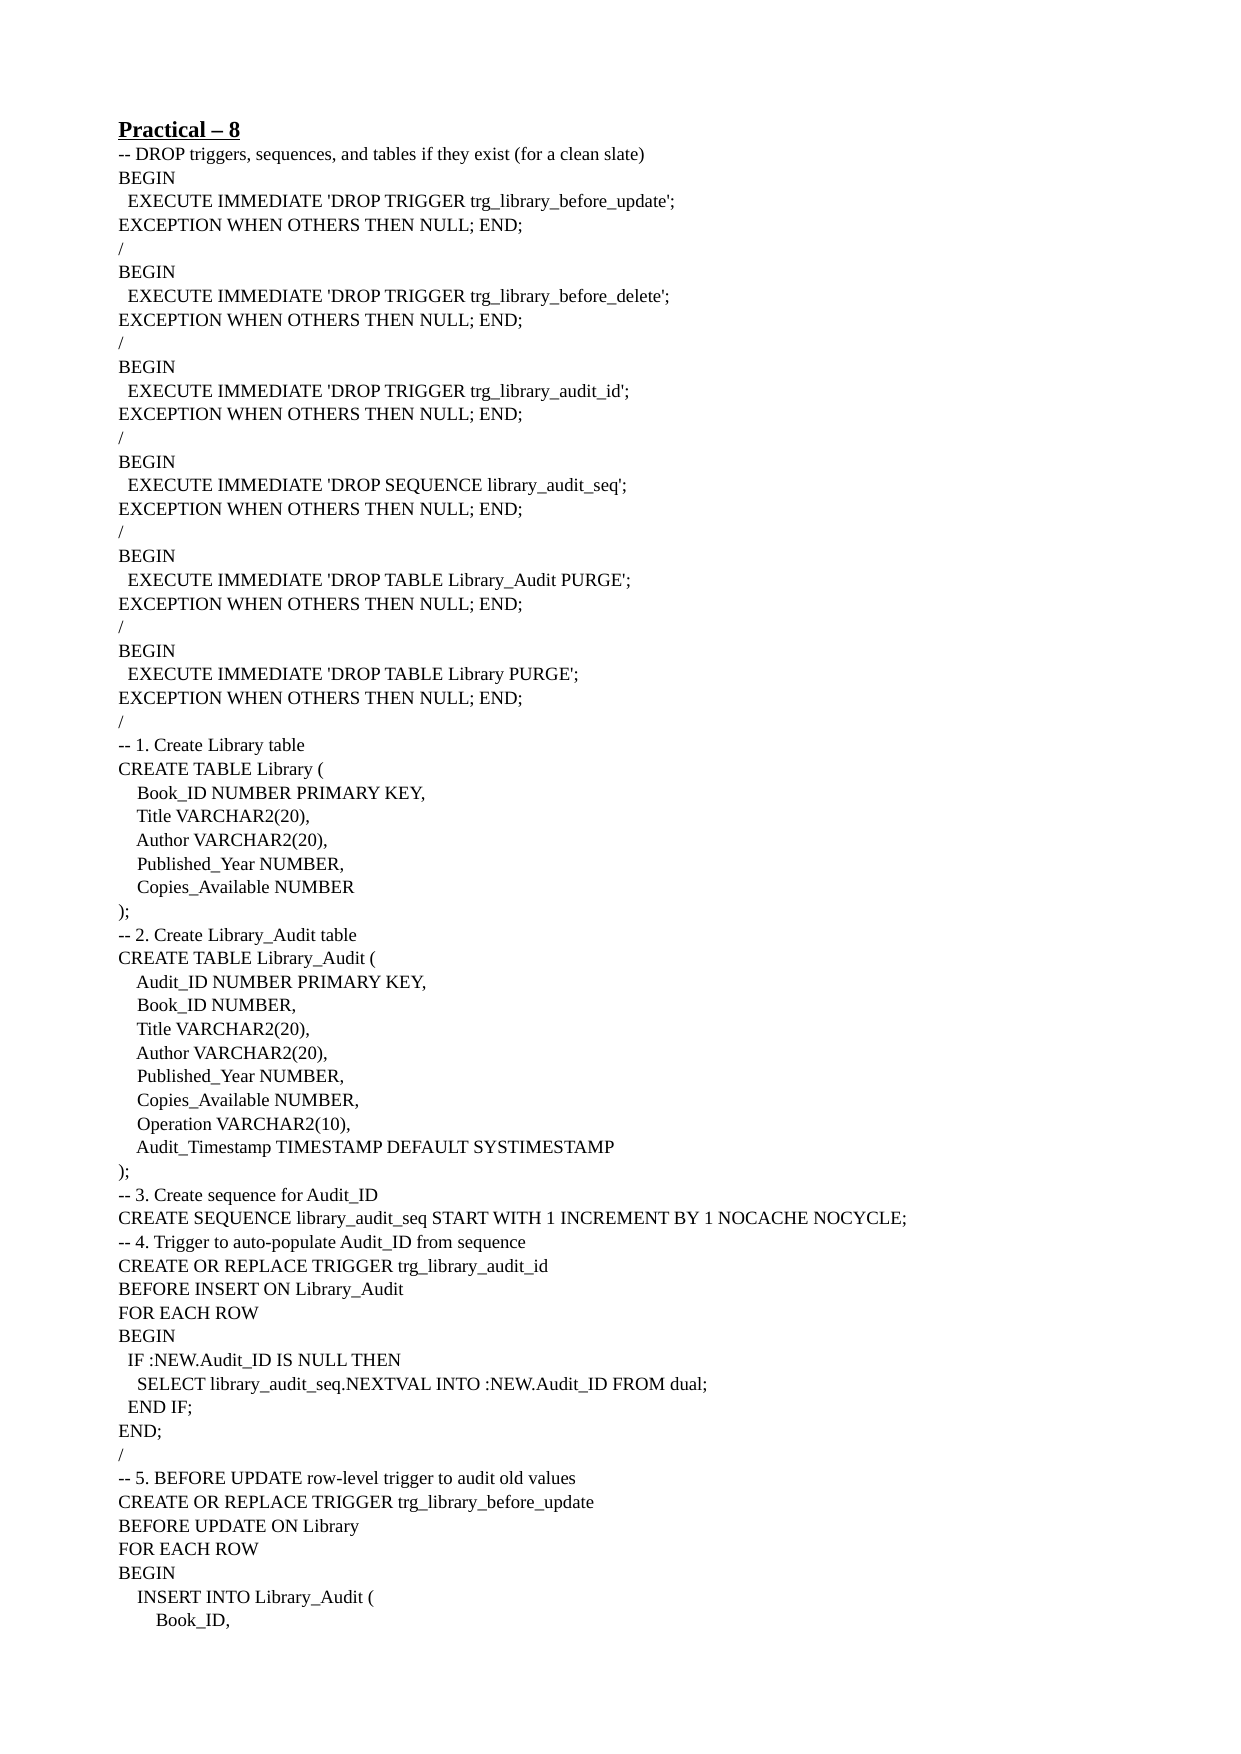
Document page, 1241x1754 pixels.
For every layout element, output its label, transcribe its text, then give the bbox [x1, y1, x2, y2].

text EXECUTE IMMEDIATE 'DROP SEQUENCE library_audit_seq'; [118, 473, 1122, 496]
text BEFORE INSERT ON Library_Audit [118, 1277, 1122, 1300]
text EXCEPTION WHEN OTHERS THEN NULL; END; [118, 307, 1122, 331]
text BEGIN [118, 449, 1122, 473]
text EXECUTE IMMEDIATE 'DROP TRIGGER trg_library_before_update'; [118, 189, 1122, 213]
text Audit_Timestamp TIMESTAMP DEFAULT SYSTIMESTAMP [118, 1135, 1122, 1158]
text BEGIN [118, 260, 1122, 284]
text -- 4. Trigger to auto-populate Audit_ID from sequence [118, 1229, 1122, 1253]
text EXECUTE IMMEDIATE 'DROP TABLE Library_Audit PURGE'; [118, 567, 1122, 591]
text Author VARCHAR2(20), [118, 1040, 1122, 1064]
text BEGIN [118, 1324, 1122, 1348]
text BEGIN [118, 165, 1122, 189]
text / [118, 236, 1122, 260]
text Book_ID NUMBER PRIMARY KEY, [118, 780, 1122, 804]
text -- DROP triggers, sequences, and tables if they exist (for a clean slate) [118, 142, 1122, 165]
text -- 5. BEFORE UPDATE row-level trigger to audit old values [118, 1466, 1122, 1489]
text INSERT INTO Library_Audit ( [118, 1584, 1122, 1608]
text END IF; [118, 1395, 1122, 1419]
text ); [118, 898, 1122, 922]
text -- 1. Create Library table [118, 733, 1122, 757]
text ); [118, 1158, 1122, 1182]
text BEFORE UPDATE ON Library [118, 1513, 1122, 1537]
text EXCEPTION WHEN OTHERS THEN NULL; END; [118, 686, 1122, 709]
text Operation VARCHAR2(10), [118, 1111, 1122, 1135]
text -- 2. Create Library_Audit table [118, 922, 1122, 946]
text Practical – 8 [118, 118, 1122, 142]
text Copies_Available NUMBER [118, 875, 1122, 898]
text END; [118, 1419, 1122, 1442]
text BEGIN [118, 1561, 1122, 1584]
text SELECT library_audit_seq.NEXTVAL INTO :NEW.Audit_ID FROM dual; [118, 1371, 1122, 1395]
text Title VARCHAR2(20), [118, 1017, 1122, 1040]
text Audit_ID NUMBER PRIMARY KEY, [118, 969, 1122, 993]
text BEGIN [118, 638, 1122, 662]
text Book_ID NUMBER, [118, 993, 1122, 1017]
text EXCEPTION WHEN OTHERS THEN NULL; END; [118, 213, 1122, 236]
text Author VARCHAR2(20), [118, 827, 1122, 851]
text FOR EACH ROW [118, 1537, 1122, 1561]
text -- 3. Create sequence for Audit_ID [118, 1182, 1122, 1206]
text Book_ID, [118, 1608, 1122, 1631]
text EXCEPTION WHEN OTHERS THEN NULL; END; [118, 591, 1122, 615]
text EXECUTE IMMEDIATE 'DROP TRIGGER trg_library_audit_id'; [118, 378, 1122, 402]
text CREATE OR REPLACE TRIGGER trg_library_before_update [118, 1489, 1122, 1513]
text CREATE OR REPLACE TRIGGER trg_library_audit_id [118, 1253, 1122, 1277]
text EXECUTE IMMEDIATE 'DROP TABLE Library PURGE'; [118, 662, 1122, 686]
text EXCEPTION WHEN OTHERS THEN NULL; END; [118, 496, 1122, 520]
text CREATE SEQUENCE library_audit_seq START WITH 1 INCREMENT BY 1 NOCACHE NOCYCLE; [118, 1206, 1122, 1229]
text Copies_Available NUMBER, [118, 1088, 1122, 1111]
text IF :NEW.Audit_ID IS NULL THEN [118, 1348, 1122, 1371]
text / [118, 426, 1122, 449]
text / [118, 615, 1122, 638]
text BEGIN [118, 354, 1122, 378]
text CREATE TABLE Library_Audit ( [118, 946, 1122, 969]
text BEGIN [118, 544, 1122, 567]
text / [118, 331, 1122, 354]
text EXCEPTION WHEN OTHERS THEN NULL; END; [118, 402, 1122, 426]
text Title VARCHAR2(20), [118, 804, 1122, 827]
text / [118, 709, 1122, 733]
text Published_Year NUMBER, [118, 851, 1122, 875]
text / [118, 520, 1122, 544]
text CREATE TABLE Library ( [118, 757, 1122, 780]
text FOR EACH ROW [118, 1300, 1122, 1324]
text EXECUTE IMMEDIATE 'DROP TRIGGER trg_library_before_delete'; [118, 284, 1122, 307]
text / [118, 1442, 1122, 1466]
text Published_Year NUMBER, [118, 1064, 1122, 1088]
